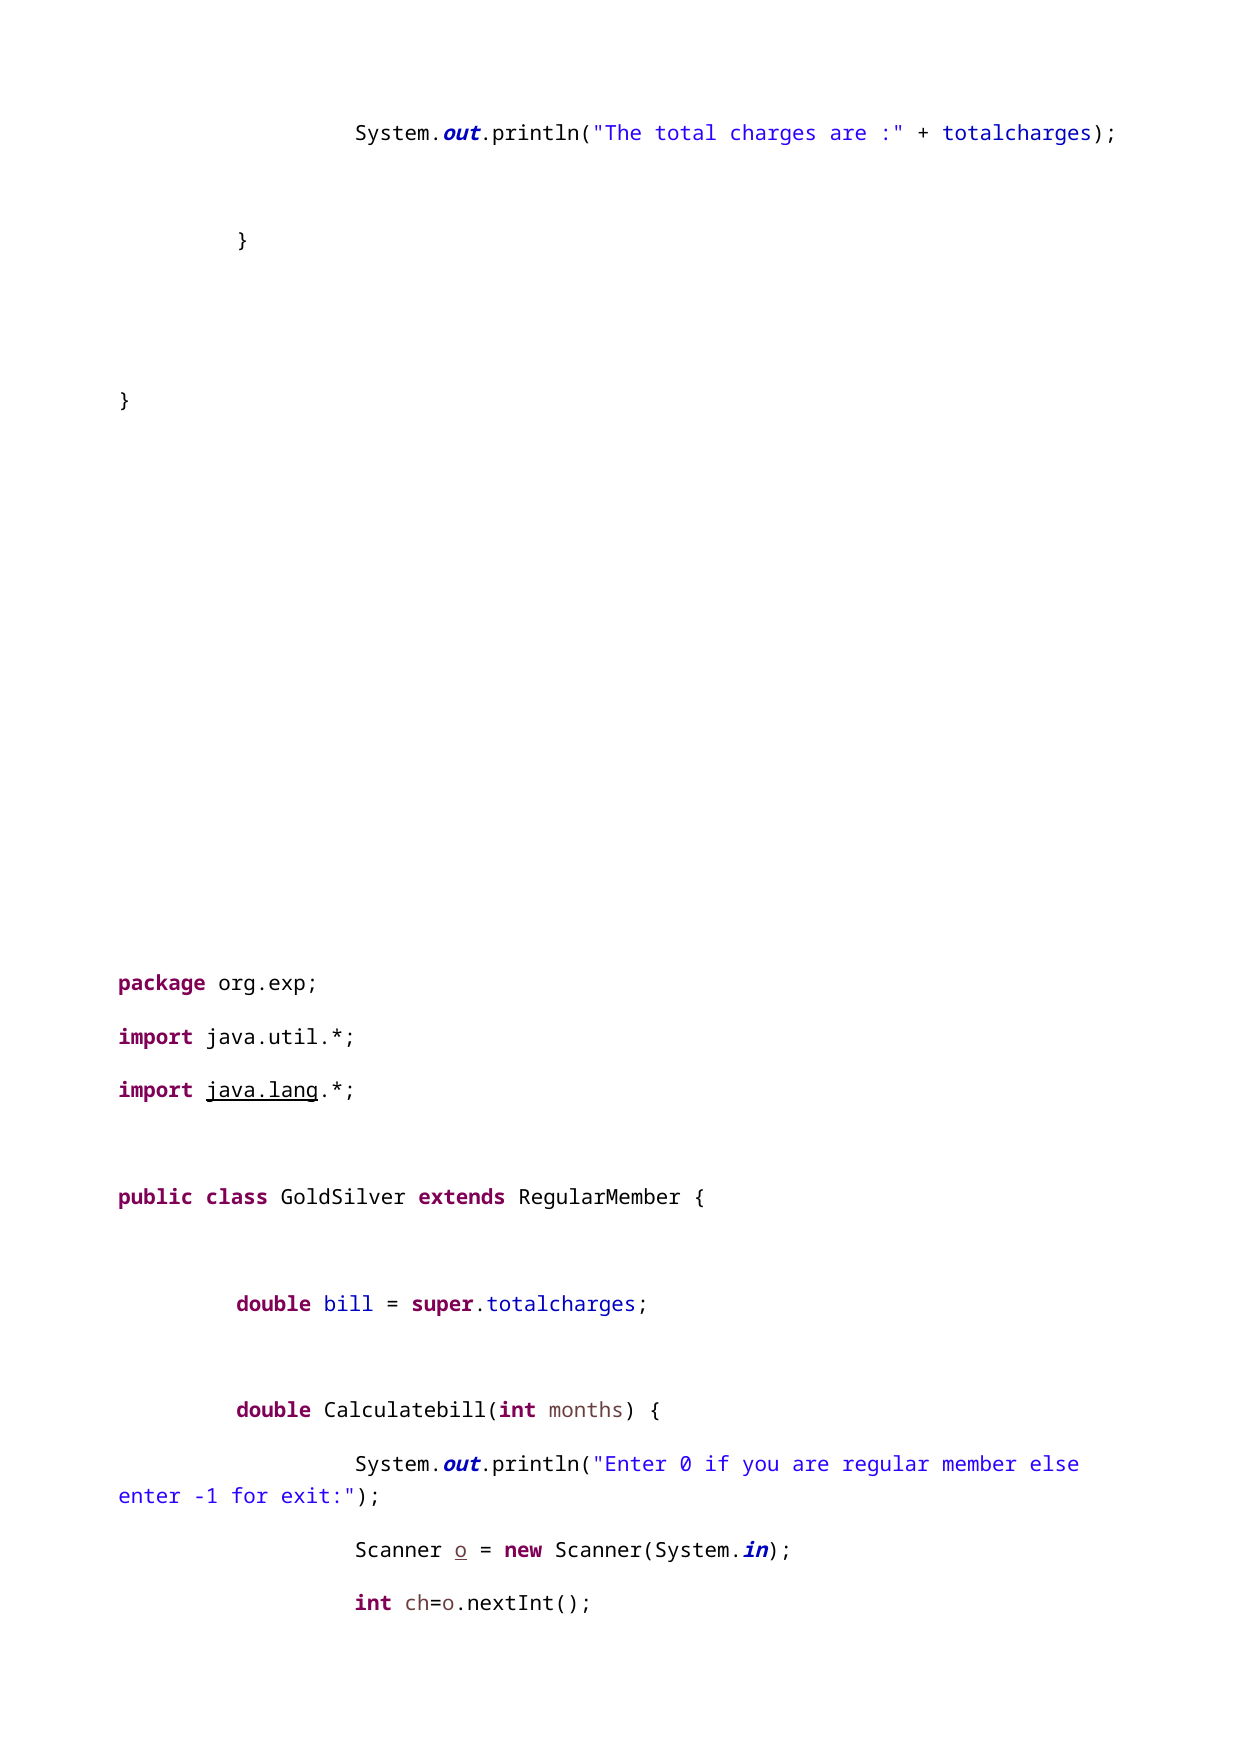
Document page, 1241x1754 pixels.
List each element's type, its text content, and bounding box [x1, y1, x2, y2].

text System.out.println("Enter 0 if you are regular member else enter -1 for exit:"); [118, 1449, 1122, 1510]
text import java.util.*; [118, 1022, 1122, 1050]
text } [118, 385, 1122, 413]
text Scanner o = new Scanner(System.in); [118, 1535, 1122, 1563]
text double bill = super.totalcharges; [118, 1289, 1122, 1317]
text import java.lang.*; [118, 1075, 1122, 1104]
text int ch=o.nextInt(); [118, 1588, 1122, 1617]
text System.out.println("The total charges are :" + totalcharges); [118, 118, 1122, 147]
text public class GoldSilver extends RegularMember { [118, 1182, 1122, 1210]
text package org.exp; [118, 968, 1122, 997]
text } [118, 225, 1122, 253]
text double Calculatebill(int months) { [118, 1395, 1122, 1424]
